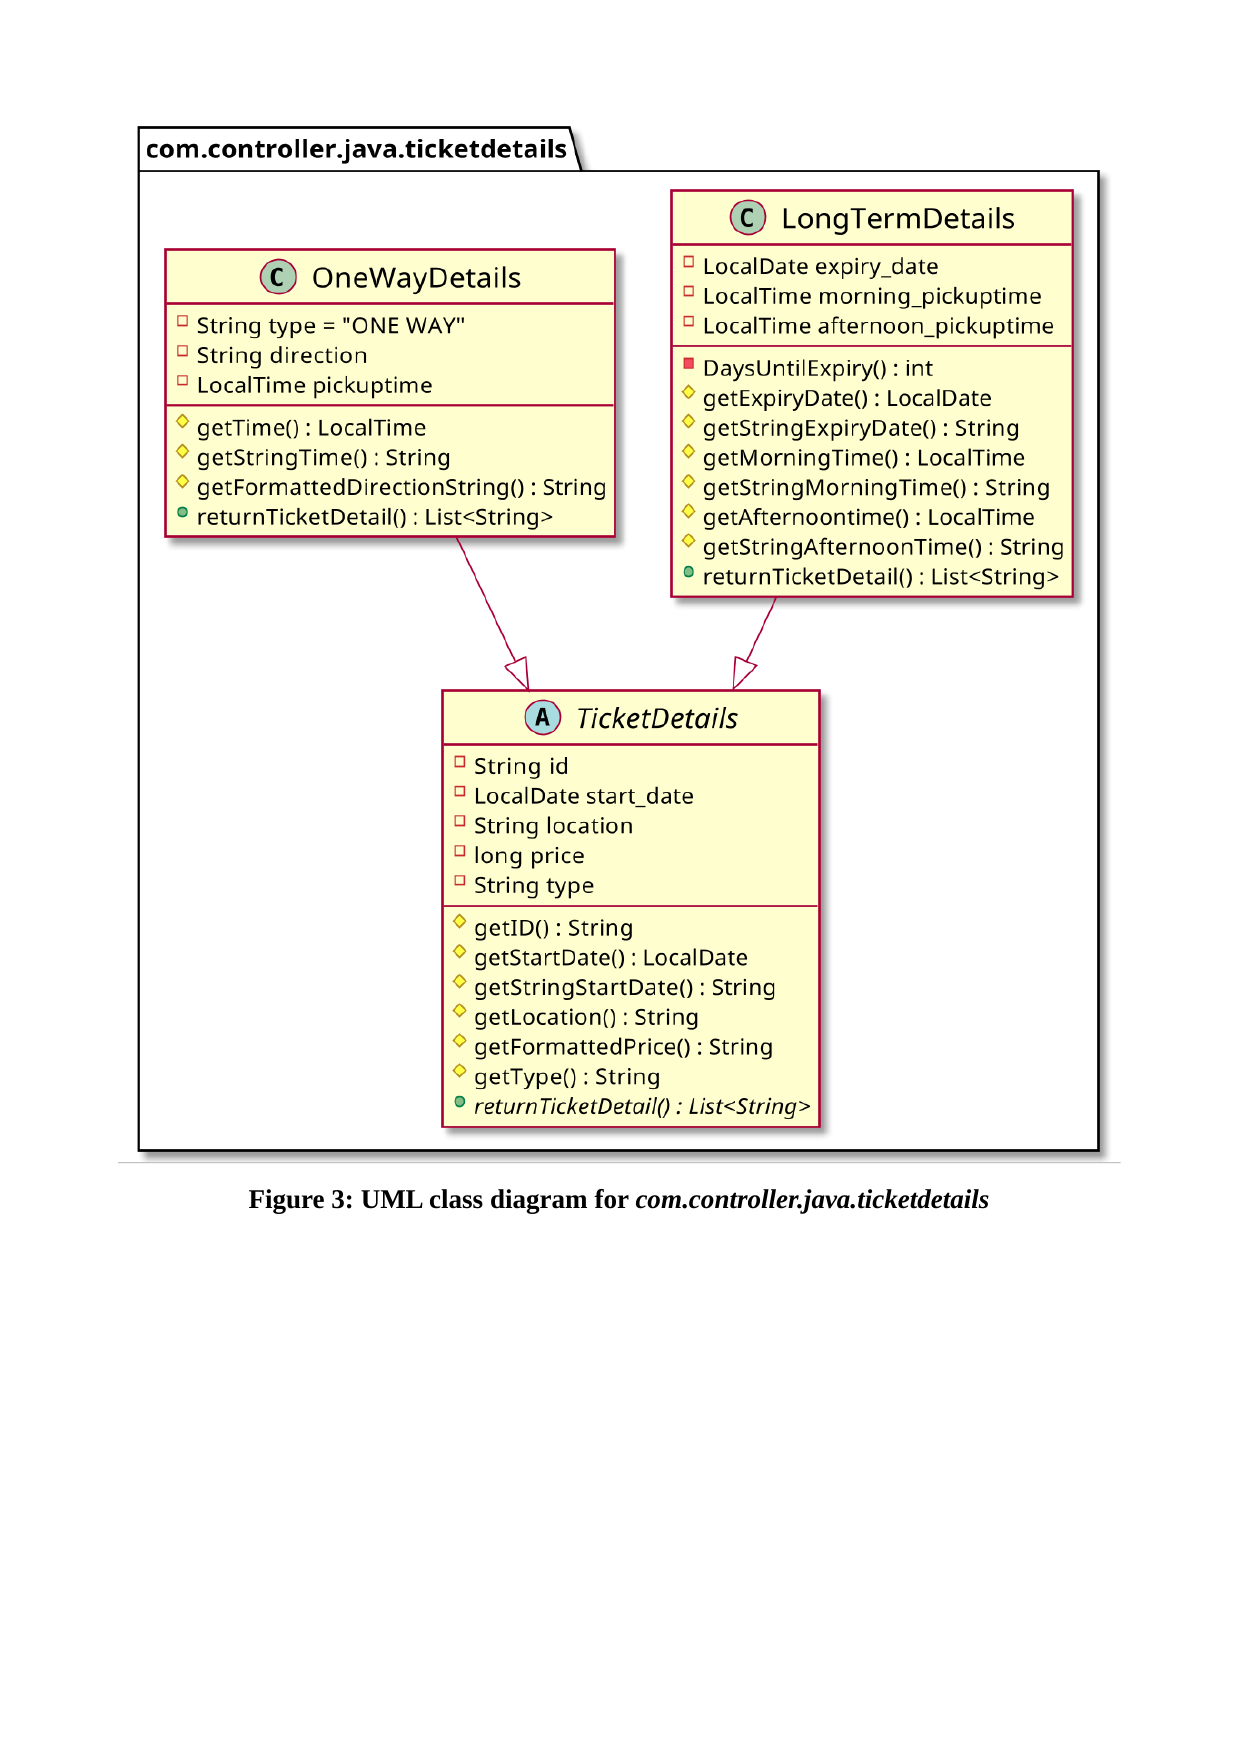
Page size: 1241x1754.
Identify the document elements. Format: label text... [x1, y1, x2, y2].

picture [118, 118, 1121, 1164]
text Figure 3: UML class diagram for com.controller.java.ticketdetails [118, 1183, 1122, 1214]
